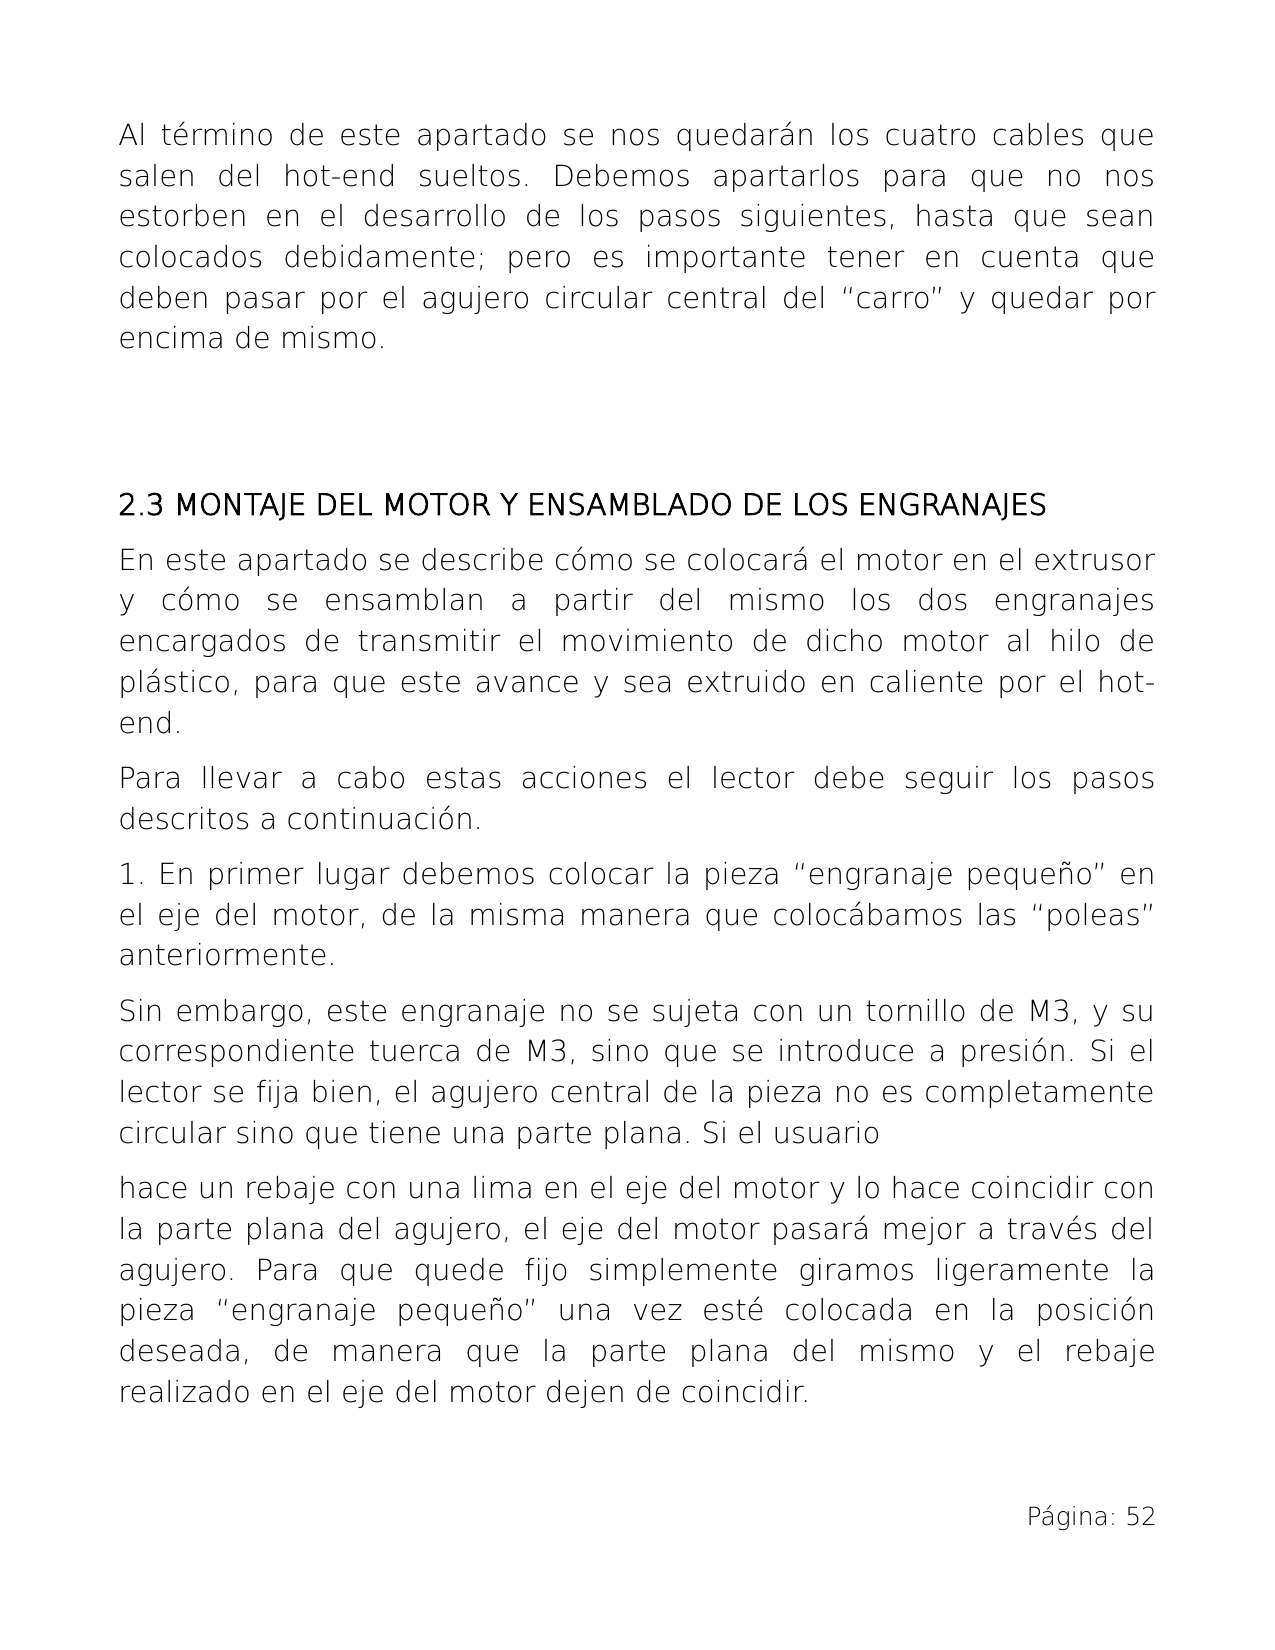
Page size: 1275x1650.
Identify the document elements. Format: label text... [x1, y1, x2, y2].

text 2.3 MONTAJE DEL MOTOR Y ENSAMBLADO DE LOS ENGRANAJES [118, 488, 1157, 522]
text Al término de este apartado se nos quedarán los cuatro cables que salen del hot-end sueltos. Debemos apartarlos para que no nos estorben en el desarrollo de los pasos siguientes, hasta que sean colocados debidamente; pero es importante tener en cuenta que deben pasar por el agujero circular central del “carro” y quedar por encima de mismo. [118, 118, 1157, 356]
text hace un rebaje con una lima en el eje del motor y lo hace coincidir con la parte plana del agujero, el eje del motor pasará mejor a través del agujero. Para que quede fijo simplemente giramos ligeramente la pieza “engranaje pequeño” una vez esté colocada en la posición deseada, de manera que la parte plana del mismo y el rebaje realizado en el eje del motor dejen de coincidir. [118, 1172, 1157, 1409]
text Sin embargo, este engranaje no se sujeta con un tornillo de M3, y su correspondiente tuerca de M3, sino que se introduce a presión. Si el lector se fija bien, el agujero central de la pieza no es completamente circular sino que tiene una parte plana. Si el usuario [118, 994, 1157, 1150]
text Para llevar a cabo estas acciones el lector debe seguir los pasos descritos a continuación. [118, 761, 1157, 836]
text En este apartado se describe cómo se colocará el motor en el extrusor y cómo se ensamblan a partir del mismo los dos engranajes encargados de transmitir el movimiento de dicho motor al hilo de plástico, para que este avance y sea extruido en caliente por el hot-end. [118, 543, 1157, 740]
text 1. En primer lugar debemos colocar la pieza “engranaje pequeño” en el eje del motor, de la misma manera que colocábamos las “poleas” anteriormente. [118, 857, 1157, 973]
